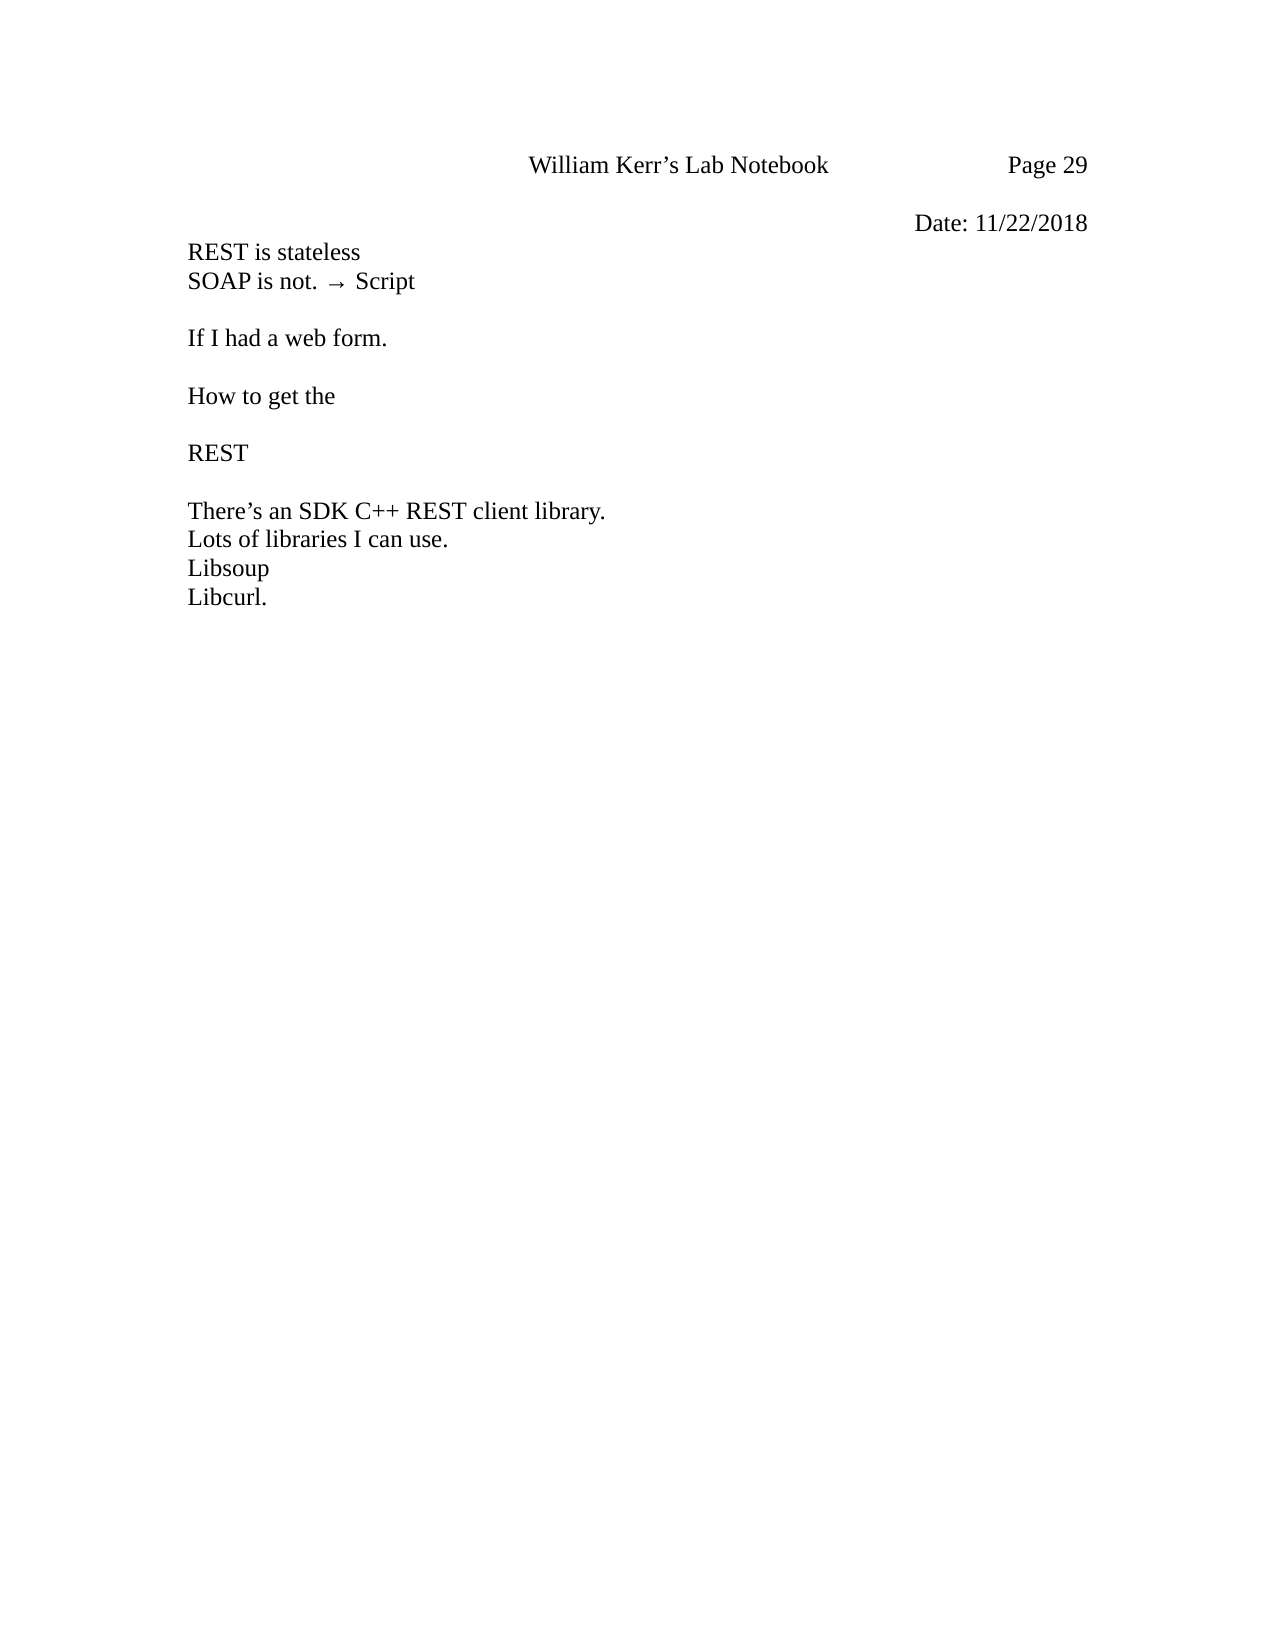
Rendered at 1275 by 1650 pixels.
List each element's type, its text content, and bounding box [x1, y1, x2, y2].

text SOAP is not. → Script [187, 266, 1087, 294]
text There’s an SDK C++ REST client library. [187, 496, 1087, 524]
text Date: 11/22/2018 [187, 208, 1087, 237]
text If I had a web form. [187, 323, 1087, 352]
text Libcurl. [187, 582, 1087, 611]
text REST is stateless [187, 237, 1087, 266]
text REST [187, 438, 1087, 467]
text Libsoup [187, 553, 1087, 582]
text Lots of libraries I can use. [187, 524, 1087, 553]
text How to get the [187, 381, 1087, 409]
